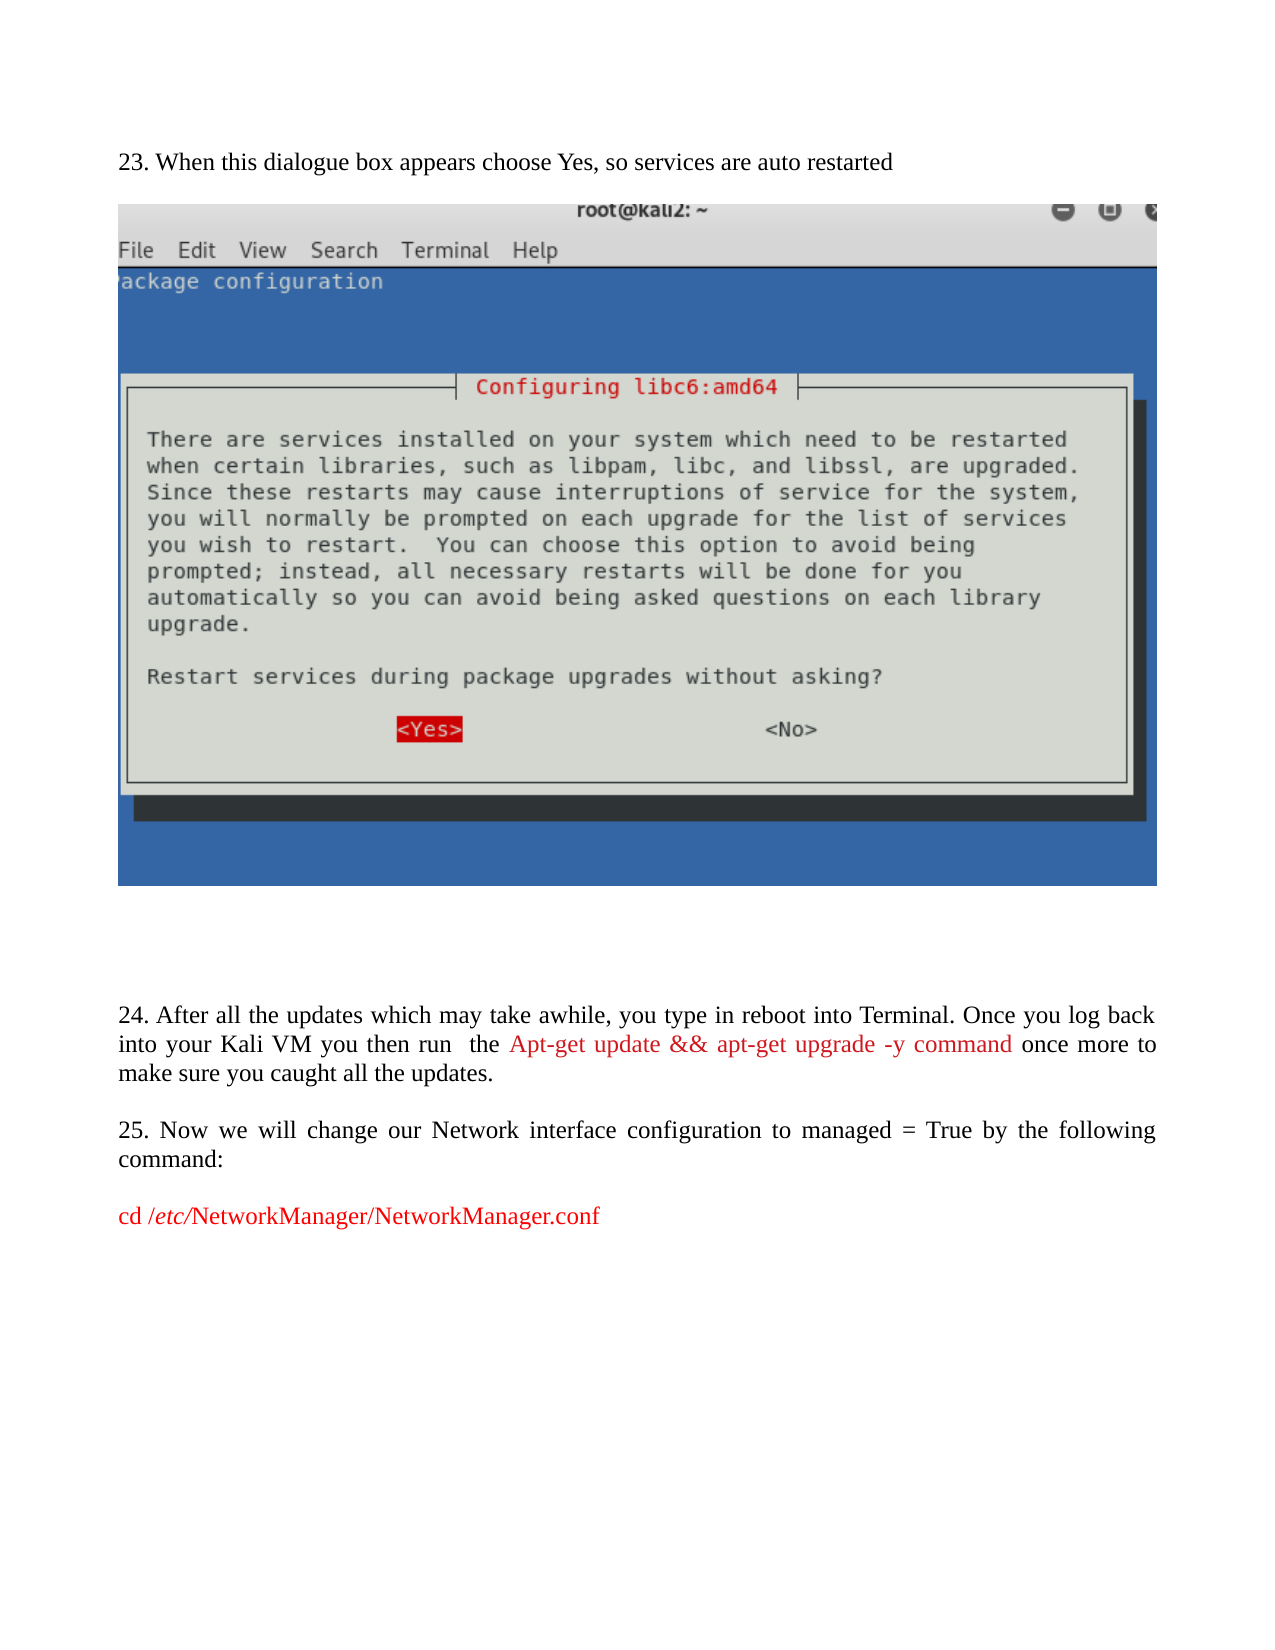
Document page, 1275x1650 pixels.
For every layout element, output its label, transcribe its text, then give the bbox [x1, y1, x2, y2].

text cd /etc/NetworkManager/NetworkManager.conf [118, 1201, 1157, 1230]
picture [118, 204, 1157, 886]
text 23. When this dialogue box appears choose Yes, so services are auto restarted [118, 147, 1157, 176]
text 25. Now we will change our Network interface configuration to managed = True by the following command: [118, 1115, 1157, 1173]
text 24. After all the updates which may take awhile, you type in reboot into Terminal. Once you log back into your Kali VM you then run the Apt-get update && apt-get upgrade -y command once more to make sure you caught all the updates. [118, 1000, 1157, 1086]
